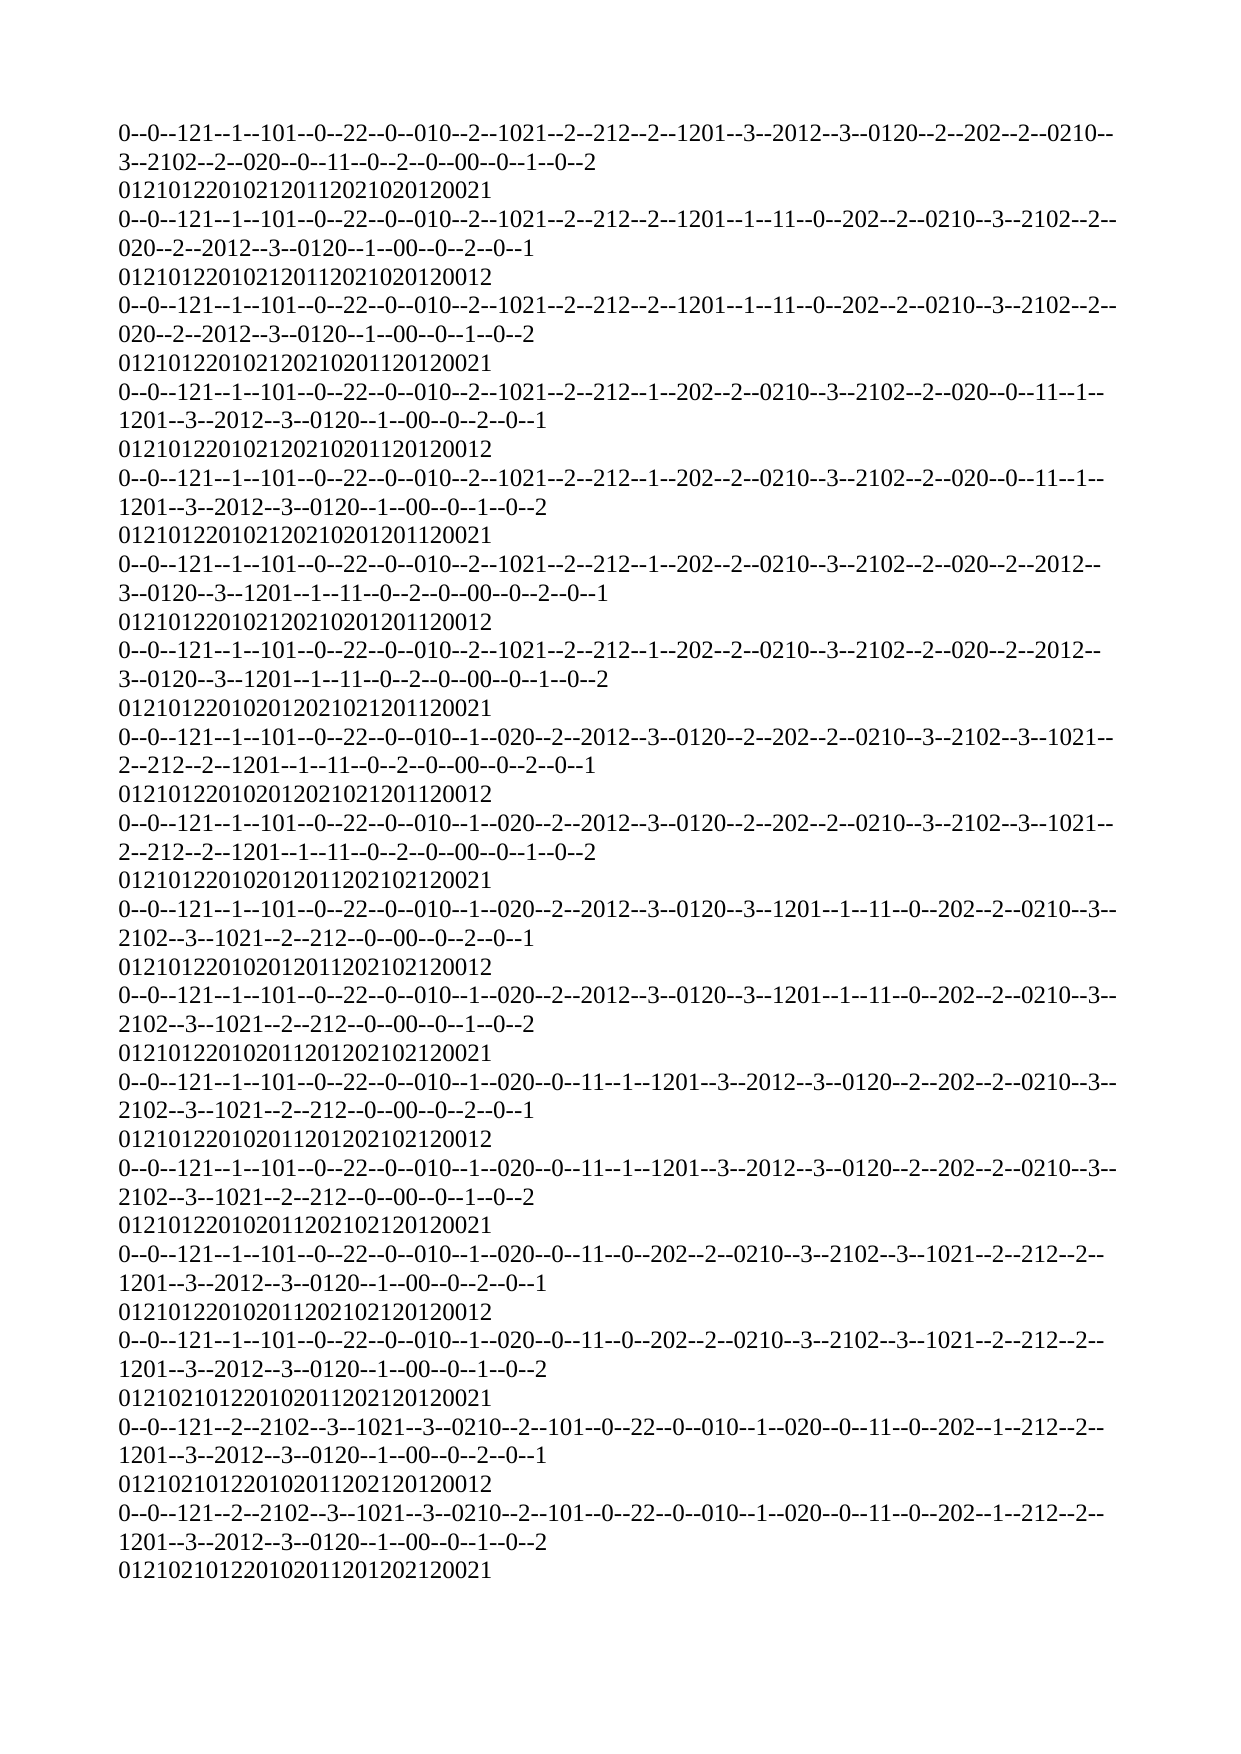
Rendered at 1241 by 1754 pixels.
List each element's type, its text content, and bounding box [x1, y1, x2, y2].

text 0--0--121--1--101--0--22--0--010--1--020--0--11--0--202--2--0210--3--2102--3--1021--2--212--2--1201--3--2012--3--0120--1--00--0--2--0--1 [118, 1239, 1122, 1297]
text 0--0--121--1--101--0--22--0--010--2--1021--2--212--1--202--2--0210--3--2102--2--020--2--2012--3--0120--3--1201--1--11--0--2--0--00--0--1--0--2 [118, 636, 1122, 693]
text 012101220102120210201120120012 [118, 434, 1122, 463]
text 0--0--121--1--101--0--22--0--010--1--020--0--11--1--1201--3--2012--3--0120--2--202--2--0210--3--2102--3--1021--2--212--0--00--0--2--0--1 [118, 1067, 1122, 1124]
text 012102101220102011201202120021 [118, 1556, 1122, 1584]
text 012101220102011202102120120021 [118, 1211, 1122, 1239]
text 012101220102012021021201120021 [118, 693, 1122, 722]
text 012101220102120112021020120021 [118, 176, 1122, 204]
text 012101220102120210201120120021 [118, 348, 1122, 377]
text 012101220102012021021201120012 [118, 779, 1122, 808]
text 012101220102011201202102120021 [118, 1038, 1122, 1067]
text 0--0--121--1--101--0--22--0--010--1--020--2--2012--3--0120--2--202--2--0210--3--2102--3--1021--2--212--2--1201--1--11--0--2--0--00--0--1--0--2 [118, 808, 1122, 866]
text 012101220102012011202102120021 [118, 866, 1122, 894]
text 012101220102012011202102120012 [118, 952, 1122, 981]
text 0--0--121--1--101--0--22--0--010--1--020--2--2012--3--0120--3--1201--1--11--0--202--2--0210--3--2102--3--1021--2--212--0--00--0--1--0--2 [118, 981, 1122, 1038]
text 0--0--121--1--101--0--22--0--010--2--1021--2--212--2--1201--1--11--0--202--2--0210--3--2102--2--020--2--2012--3--0120--1--00--0--1--0--2 [118, 291, 1122, 348]
text 0--0--121--1--101--0--22--0--010--1--020--2--2012--3--0120--3--1201--1--11--0--202--2--0210--3--2102--3--1021--2--212--0--00--0--2--0--1 [118, 894, 1122, 952]
text 012101220102120210201201120021 [118, 521, 1122, 549]
text 0--0--121--2--2102--3--1021--3--0210--2--101--0--22--0--010--1--020--0--11--0--202--1--212--2--1201--3--2012--3--0120--1--00--0--2--0--1 [118, 1412, 1122, 1469]
text 012101220102120112021020120012 [118, 262, 1122, 291]
text 0--0--121--1--101--0--22--0--010--1--020--0--11--0--202--2--0210--3--2102--3--1021--2--212--2--1201--3--2012--3--0120--1--00--0--1--0--2 [118, 1326, 1122, 1383]
text 012101220102011201202102120012 [118, 1124, 1122, 1153]
text 0--0--121--1--101--0--22--0--010--1--020--0--11--1--1201--3--2012--3--0120--2--202--2--0210--3--2102--3--1021--2--212--0--00--0--1--0--2 [118, 1153, 1122, 1211]
text 0--0--121--1--101--0--22--0--010--2--1021--2--212--1--202--2--0210--3--2102--2--020--2--2012--3--0120--3--1201--1--11--0--2--0--00--0--2--0--1 [118, 549, 1122, 607]
text 0--0--121--1--101--0--22--0--010--2--1021--2--212--1--202--2--0210--3--2102--2--020--0--11--1--1201--3--2012--3--0120--1--00--0--2--0--1 [118, 377, 1122, 434]
text 012102101220102011202120120021 [118, 1383, 1122, 1412]
text 0--0--121--2--2102--3--1021--3--0210--2--101--0--22--0--010--1--020--0--11--0--202--1--212--2--1201--3--2012--3--0120--1--00--0--1--0--2 [118, 1498, 1122, 1556]
text 0--0--121--1--101--0--22--0--010--1--020--2--2012--3--0120--2--202--2--0210--3--2102--3--1021--2--212--2--1201--1--11--0--2--0--00--0--2--0--1 [118, 722, 1122, 779]
text 0--0--121--1--101--0--22--0--010--2--1021--2--212--2--1201--3--2012--3--0120--2--202--2--0210--3--2102--2--020--0--11--0--2--0--00--0--1--0--2 [118, 118, 1122, 176]
text 0--0--121--1--101--0--22--0--010--2--1021--2--212--2--1201--1--11--0--202--2--0210--3--2102--2--020--2--2012--3--0120--1--00--0--2--0--1 [118, 204, 1122, 262]
text 012102101220102011202120120012 [118, 1469, 1122, 1498]
text 012101220102120210201201120012 [118, 607, 1122, 636]
text 012101220102011202102120120012 [118, 1297, 1122, 1326]
text 0--0--121--1--101--0--22--0--010--2--1021--2--212--1--202--2--0210--3--2102--2--020--0--11--1--1201--3--2012--3--0120--1--00--0--1--0--2 [118, 463, 1122, 521]
